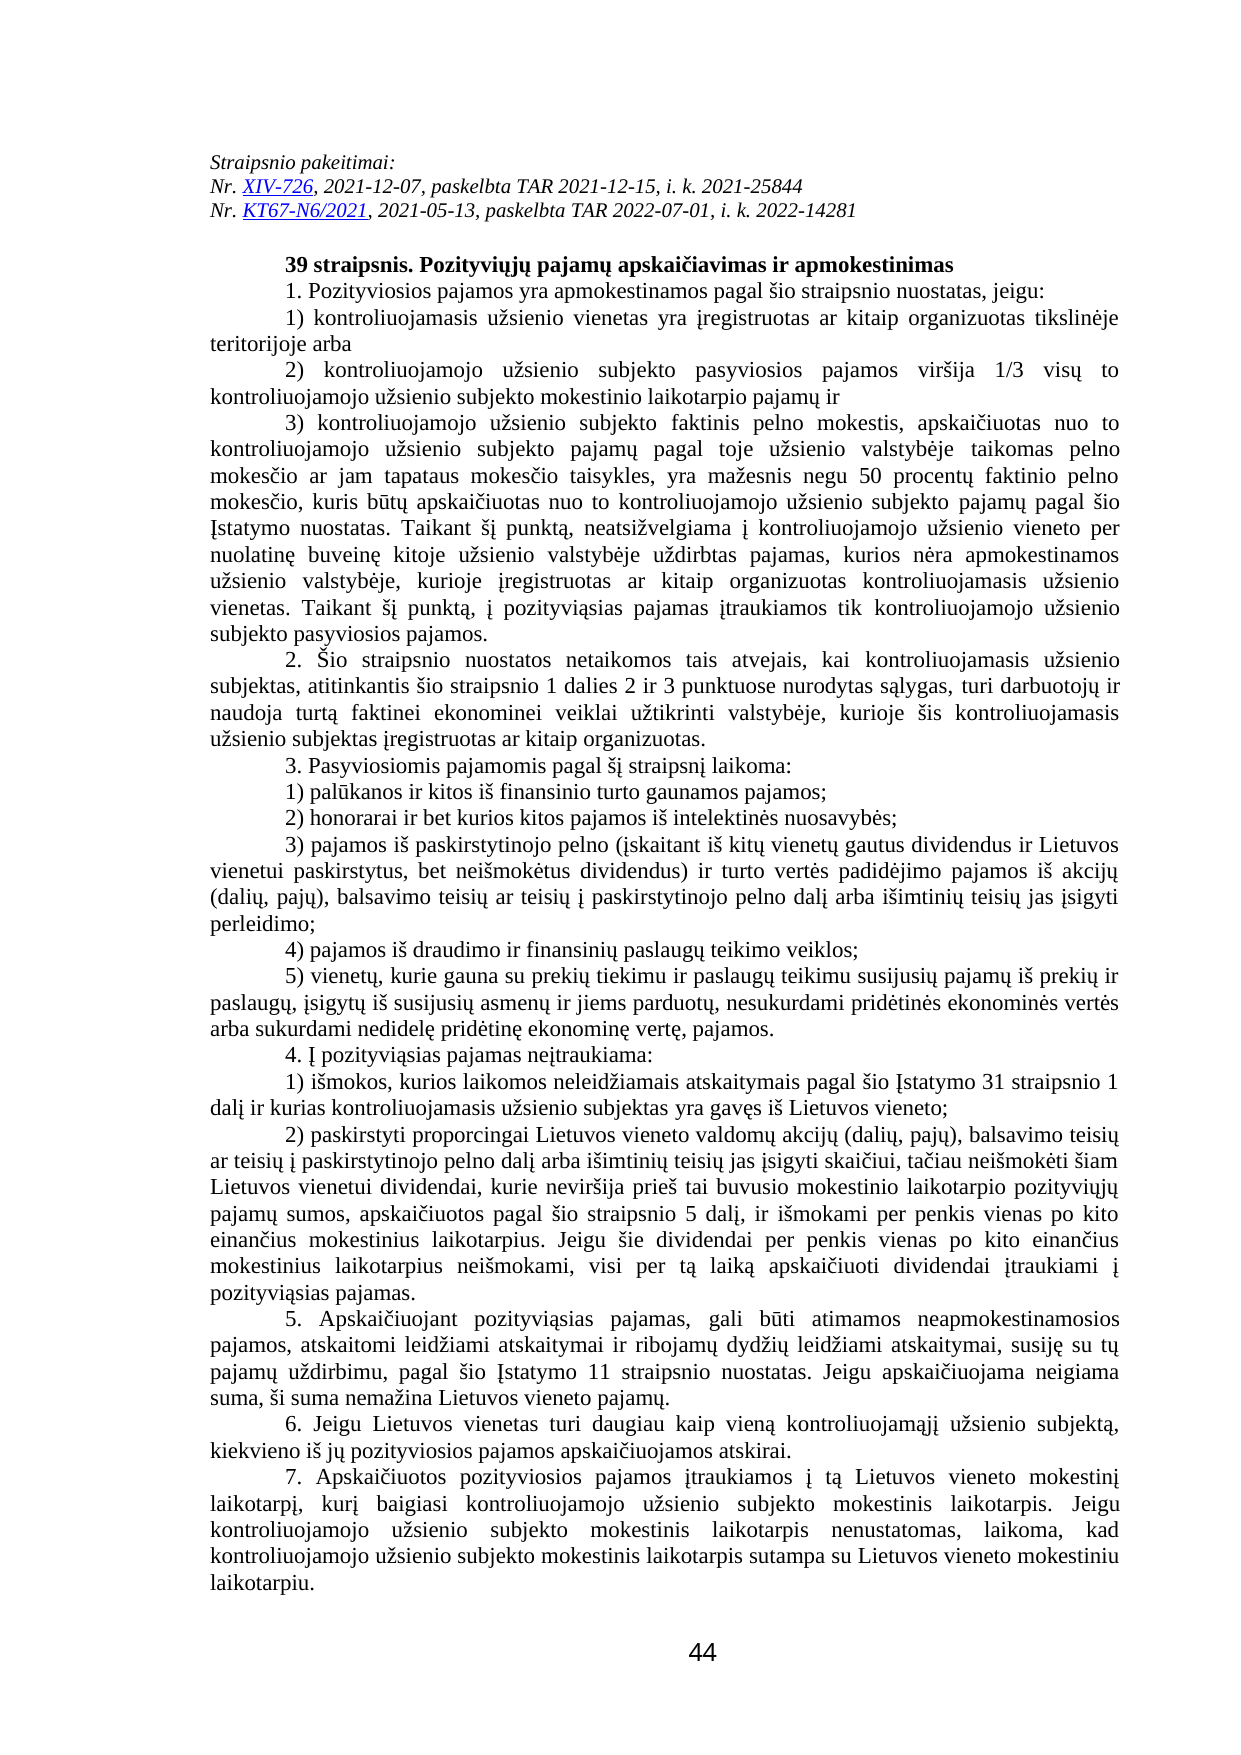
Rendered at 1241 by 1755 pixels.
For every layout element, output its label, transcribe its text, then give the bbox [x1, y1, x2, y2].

text 2) kontroliuojamojo užsienio subjekto pasyviosios pajamos viršija 1/3 visų to kontroliuojamojo užsienio subjekto mokestinio laikotarpio pajamų ir [210, 356, 1120, 409]
text 3) pajamos iš paskirstytinojo pelno (įskaitant iš kitų vienetų gautus dividendus ir Lietuvos vienetui paskirstytus, bet neišmokėtus dividendus) ir turto vertės padidėjimo pajamos iš akcijų (dalių, pajų), balsavimo teisių ar teisių į paskirstytinojo pelno dalį arba išimtinių teisių jas įsigyti perleidimo; [210, 831, 1120, 936]
text 3) kontroliuojamojo užsienio subjekto faktinis pelno mokestis, apskaičiuotas nuo to kontroliuojamojo užsienio subjekto pajamų pagal toje užsienio valstybėje taikomas pelno mokesčio ar jam tapataus mokesčio taisykles, yra mažesnis negu 50 procentų faktinio pelno mokesčio, kuris būtų apskaičiuotas nuo to kontroliuojamojo užsienio subjekto pajamų pagal šio Įstatymo nuostatas. Taikant šį punktą, neatsižvelgiama į kontroliuojamojo užsienio vieneto per nuolatinę buveinę kitoje užsienio valstybėje uždirbtas pajamas, kurios nėra apmokestinamos užsienio valstybėje, kurioje įregistruotas ar kitaip organizuotas kontroliuojamasis užsienio vienetas. Taikant šį punktą, į pozityviąsias pajamas įtraukiamos tik kontroliuojamojo užsienio subjekto pasyviosios pajamos. [210, 409, 1120, 646]
text 7. Apskaičiuotos pozityviosios pajamos įtraukiamos į tą Lietuvos vieneto mokestinį laikotarpį, kurį baigiasi kontroliuojamojo užsienio subjekto mokestinis laikotarpis. Jeigu kontroliuojamojo užsienio subjekto mokestinis laikotarpis nenustatomas, laikoma, kad kontroliuojamojo užsienio subjekto mokestinis laikotarpis sutampa su Lietuvos vieneto mokestiniu laikotarpiu. [210, 1463, 1120, 1595]
text 1. Pozityviosios pajamos yra apmokestinamos pagal šio straipsnio nuostatas, jeigu: [210, 277, 1120, 304]
text 1) išmokos, kurios laikomos neleidžiamais atskaitymais pagal šio Įstatymo 31 straipsnio 1 dalį ir kurias kontroliuojamasis užsienio subjektas yra gavęs iš Lietuvos vieneto; [210, 1068, 1120, 1121]
text 3. Pasyviosiomis pajamomis pagal šį straipsnį laikoma: [210, 752, 1120, 778]
text 1) kontroliuojamasis užsienio vienetas yra įregistruotas ar kitaip organizuotas tikslinėje teritorijoje arba [210, 304, 1120, 356]
text Straipsnio pakeitimai: [210, 150, 1120, 174]
text Nr. KT67-N6/2021, 2021-05-13, paskelbta TAR 2022-07-01, i. k. 2022-14281 [210, 198, 1120, 222]
text 2) paskirstyti proporcingai Lietuvos vieneto valdomų akcijų (dalių, pajų), balsavimo teisių ar teisių į paskirstytinojo pelno dalį arba išimtinių teisių jas įsigyti skaičiui, tačiau neišmokėti šiam Lietuvos vienetui dividendai, kurie neviršija prieš tai buvusio mokestinio laikotarpio pozityviųjų pajamų sumos, apskaičiuotos pagal šio straipsnio 5 dalį, ir išmokami per penkis vienas po kito einančius mokestinius laikotarpius. Jeigu šie dividendai per penkis vienas po kito einančius mokestinius laikotarpius neišmokami, visi per tą laiką apskaičiuoti dividendai įtraukiami į pozityviąsias pajamas. [210, 1121, 1120, 1305]
text 1) palūkanos ir kitos iš finansinio turto gaunamos pajamos; [210, 778, 1120, 804]
text 6. Jeigu Lietuvos vienetas turi daugiau kaip vieną kontroliuojamąjį užsienio subjektą, kiekvieno iš jų pozityviosios pajamos apskaičiuojamos atskirai. [210, 1411, 1120, 1463]
text 39 straipsnis. Pozityviųjų pajamų apskaičiavimas ir apmokestinimas [210, 251, 1120, 277]
text 5) vienetų, kurie gauna su prekių tiekimu ir paslaugų teikimu susijusių pajamų iš prekių ir paslaugų, įsigytų iš susijusių asmenų ir jiems parduotų, nesukurdami pridėtinės ekonominės vertės arba sukurdami nedidelę pridėtinę ekonominę vertę, pajamos. [210, 962, 1120, 1042]
text 4. Į pozityviąsias pajamas neįtraukiama: [210, 1042, 1120, 1068]
text 2. Šio straipsnio nuostatos netaikomos tais atvejais, kai kontroliuojamasis užsienio subjektas, atitinkantis šio straipsnio 1 dalies 2 ir 3 punktuose nurodytas sąlygas, turi darbuotojų ir naudoja turtą faktinei ekonominei veiklai užtikrinti valstybėje, kurioje šis kontroliuojamasis užsienio subjektas įregistruotas ar kitaip organizuotas. [210, 646, 1120, 752]
text 5. Apskaičiuojant pozityviąsias pajamas, gali būti atimamos neapmokestinamosios pajamos, atskaitomi leidžiami atskaitymai ir ribojamų dydžių leidžiami atskaitymai, susiję su tų pajamų uždirbimu, pagal šio Įstatymo 11 straipsnio nuostatas. Jeigu apskaičiuojama neigiama suma, ši suma nemažina Lietuvos vieneto pajamų. [210, 1305, 1120, 1411]
text Nr. XIV-726, 2021-12-07, paskelbta TAR 2021-12-15, i. k. 2021-25844 [210, 174, 1120, 198]
text 4) pajamos iš draudimo ir finansinių paslaugų teikimo veiklos; [210, 936, 1120, 962]
text 2) honorarai ir bet kurios kitos pajamos iš intelektinės nuosavybės; [210, 804, 1120, 831]
